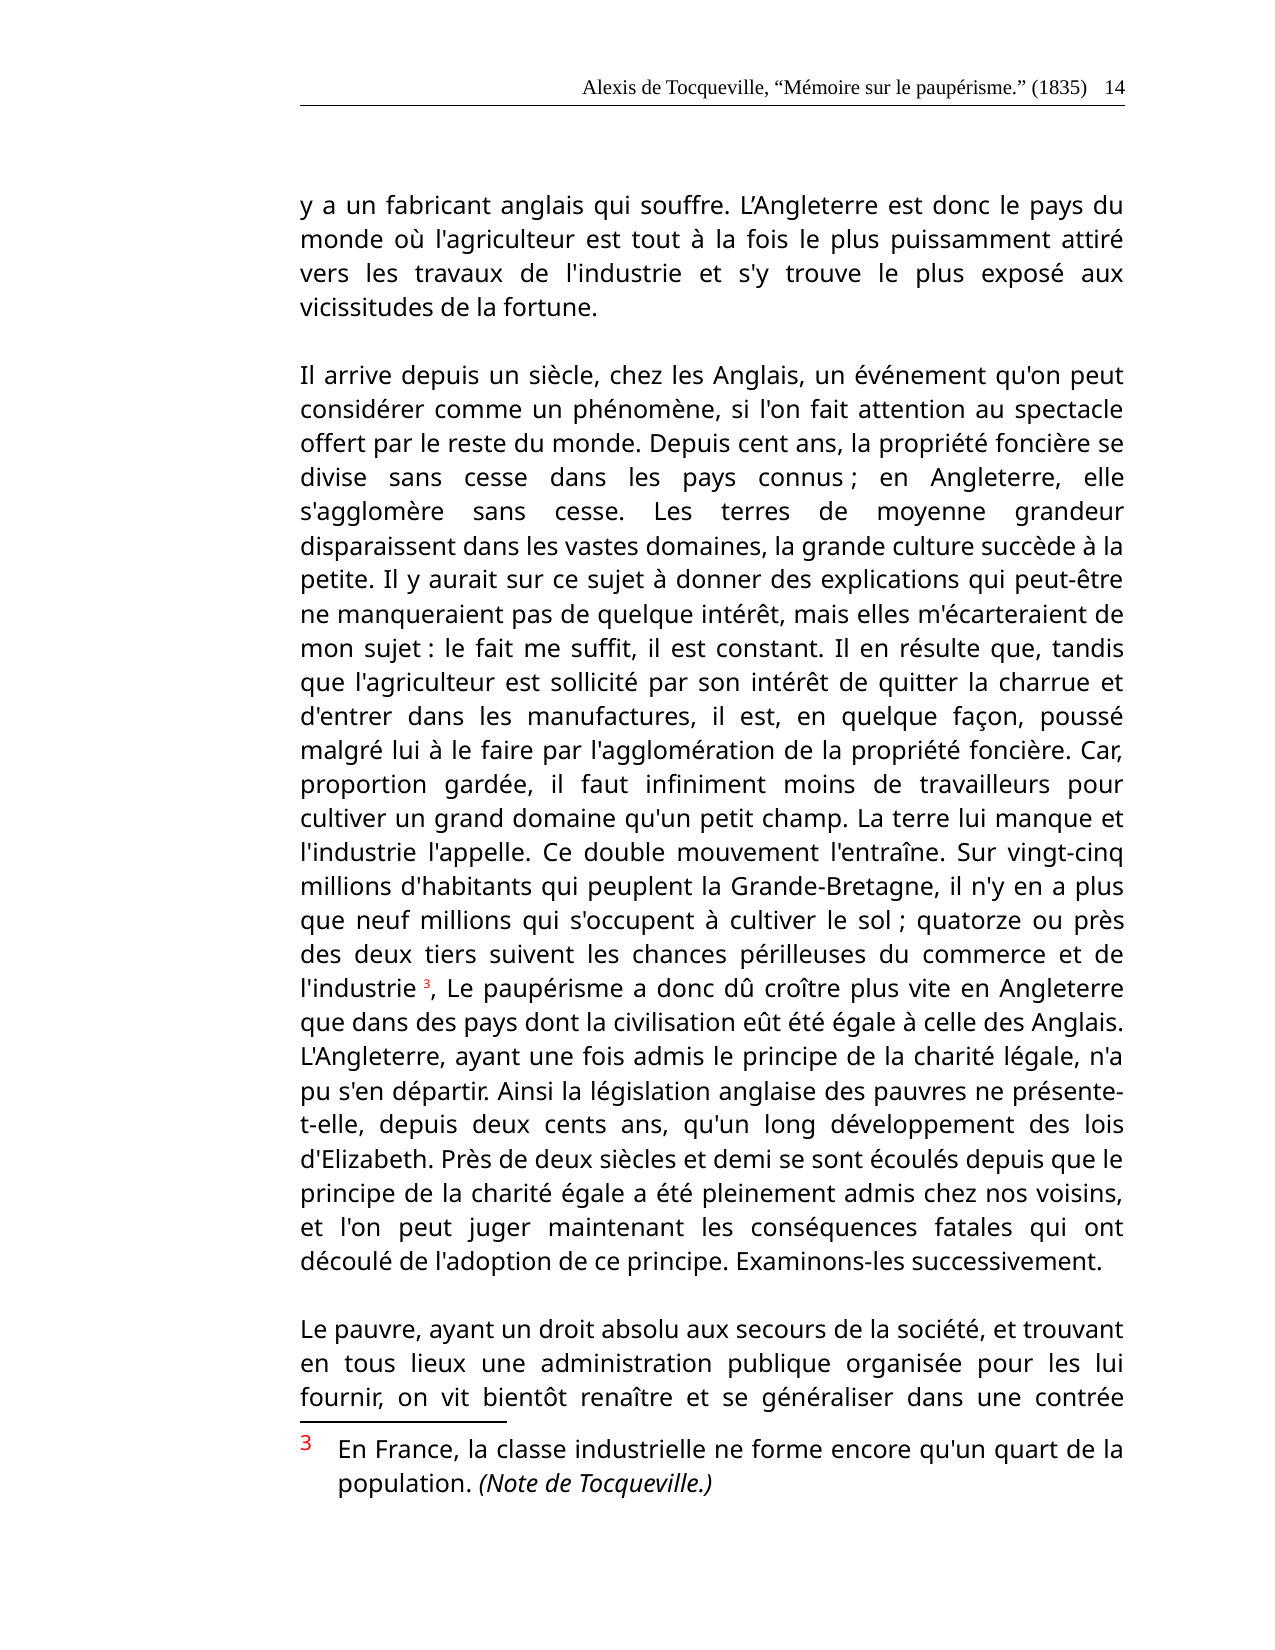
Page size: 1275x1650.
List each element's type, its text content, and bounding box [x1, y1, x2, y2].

text y a un fabricant anglais qui souffre. L’Angleterre est donc le pays du monde où l'agriculteur est tout à la fois le plus puissamment attiré vers les travaux de l'industrie et s'y trouve le plus exposé aux vicissitudes de la fortune. [300, 187, 1125, 324]
text Il arrive depuis un siècle, chez les Anglais, un événement qu'on peut considérer comme un phénomène, si l'on fait attention au spectacle offert par le reste du monde. Depuis cent ans, la propriété foncière se divise sans cesse dans les pays connus ; en Angleterre, elle s'agglomère sans cesse. Les terres de moyenne grandeur disparaissent dans les vastes domaines, la grande culture succède à la petite. Il y aurait sur ce sujet à donner des explications qui peut-être ne manqueraient pas de quelque intérêt, mais elles m'écarteraient de mon sujet : le fait me suffit, il est constant. Il en résulte que, tandis que l'agriculteur est sollicité par son intérêt de quitter la charrue et d'entrer dans les manufactures, il est, en quelque façon, poussé malgré lui à le faire par l'agglomération de la propriété foncière. Car, proportion gardée, il faut infiniment moins de travailleurs pour cultiver un grand domaine qu'un petit champ. La terre lui manque et l'industrie l'appelle. Ce double mouvement l'entraîne. Sur vingt-cinq millions d'habitants qui peuplent la Grande-Bretagne, il n'y en a plus que neuf millions qui s'occupent à cultiver le sol ; quatorze ou près des deux tiers suivent les chances périlleuses du commerce et de l'industrie , Le paupérisme a donc dû croître plus vite en Angleterre que dans des pays dont la civilisation eût été égale à celle des Anglais. L'Angleterre, ayant une fois admis le principe de la charité légale, n'a pu s'en départir. Ainsi la législation anglaise des pauvres ne présente-t-elle, depuis deux cents ans, qu'un long développement des lois d'Elizabeth. Près de deux siècles et demi se sont écoulés depuis que le principe de la charité égale a été pleinement admis chez nos voisins, et l'on peut juger maintenant les conséquences fatales qui ont découlé de l'adoption de ce principe. Examinons-les successivement. [300, 358, 1125, 1277]
text En France, la classe industrielle ne forme encore qu'un quart de la population. (Note de Tocqueville.) [300, 1428, 1125, 1500]
text Le pauvre, ayant un droit absolu aux secours de la société, et trouvant en tous lieux une administration publique organisée pour les lui fournir, on vit bientôt renaître et se généraliser dans une contrée [300, 1312, 1125, 1414]
